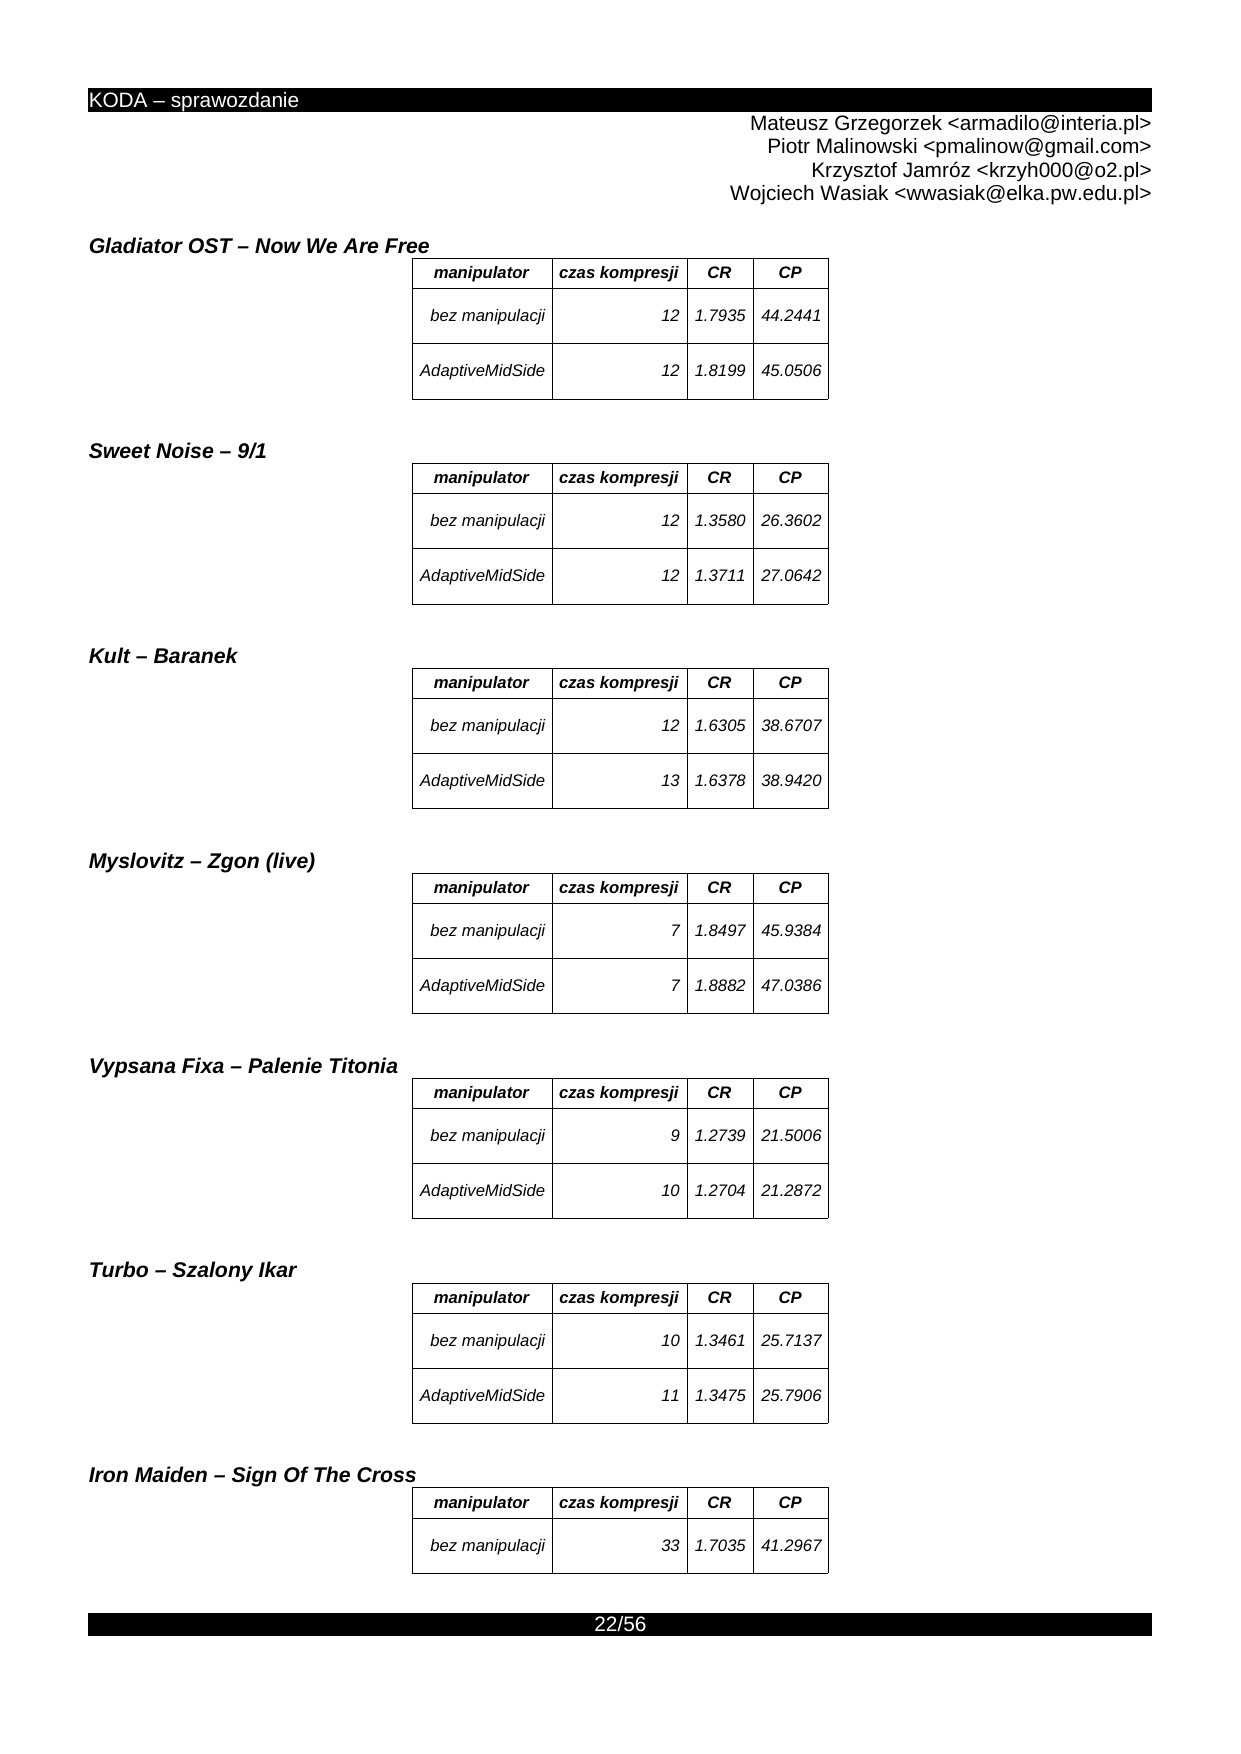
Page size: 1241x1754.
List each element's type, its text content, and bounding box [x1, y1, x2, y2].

table_cell AdaptiveMidSide [413, 959, 552, 1013]
table_cell 27.0642 [754, 549, 828, 603]
table_cell 41.2967 [754, 1519, 828, 1573]
table_cell 1.3711 [688, 549, 753, 603]
subtitle Iron Maiden – Sign Of The Cross [88, 1463, 1152, 1487]
table_header CP [754, 669, 828, 698]
table_header CP [754, 464, 828, 493]
table_cell 1.3461 [688, 1314, 753, 1368]
table_cell 10 [553, 1164, 687, 1218]
table_header CR [688, 1284, 753, 1313]
table_header manipulator [413, 464, 552, 493]
table_cell 44.2441 [754, 289, 828, 343]
table_cell 1.3580 [688, 494, 753, 548]
table_header czas kompresji [553, 1488, 687, 1517]
table_cell bez manipulacji [413, 904, 552, 958]
table_cell 1.6305 [688, 699, 753, 753]
table_cell AdaptiveMidSide [413, 344, 552, 398]
table_header manipulator [413, 1079, 552, 1108]
table_header manipulator [413, 1284, 552, 1313]
table_cell bez manipulacji [413, 699, 552, 753]
table_cell 1.7035 [688, 1519, 753, 1573]
table_header czas kompresji [553, 1284, 687, 1313]
table_cell 33 [553, 1519, 687, 1573]
table_cell 25.7906 [754, 1369, 828, 1423]
table_header czas kompresji [553, 669, 687, 698]
table_header CP [754, 874, 828, 903]
table_header CP [754, 1079, 828, 1108]
table_cell 1.2739 [688, 1109, 753, 1163]
table_cell 45.0506 [754, 344, 828, 398]
table_cell 38.6707 [754, 699, 828, 753]
subtitle Myslovitz – Zgon (live) [88, 849, 1152, 873]
subtitle Sweet Noise – 9/1 [88, 439, 1152, 463]
subtitle Turbo – Szalony Ikar [88, 1259, 1152, 1282]
table_header CP [754, 259, 828, 288]
table_cell 12 [553, 494, 687, 548]
table_cell bez manipulacji [413, 1314, 552, 1368]
table_header CR [688, 1488, 753, 1517]
table_header manipulator [413, 1488, 552, 1517]
table_cell 7 [553, 959, 687, 1013]
table_header czas kompresji [553, 464, 687, 493]
table_cell 38.9420 [754, 754, 828, 808]
table_cell 1.7935 [688, 289, 753, 343]
table_cell bez manipulacji [413, 494, 552, 548]
table_cell 12 [553, 289, 687, 343]
table_cell 1.3475 [688, 1369, 753, 1423]
table_cell AdaptiveMidSide [413, 549, 552, 603]
table_cell 25.7137 [754, 1314, 828, 1368]
table_cell 45.9384 [754, 904, 828, 958]
table_header CR [688, 669, 753, 698]
table_header CR [688, 874, 753, 903]
table_header manipulator [413, 669, 552, 698]
subtitle Vypsana Fixa – Palenie Titonia [88, 1054, 1152, 1077]
table_header czas kompresji [553, 874, 687, 903]
table_cell bez manipulacji [413, 1109, 552, 1163]
table_cell 10 [553, 1314, 687, 1368]
table_cell 12 [553, 549, 687, 603]
table_header czas kompresji [553, 1079, 687, 1108]
table_header CR [688, 259, 753, 288]
table_cell 13 [553, 754, 687, 808]
table_cell AdaptiveMidSide [413, 1164, 552, 1218]
subtitle Kult – Baranek [88, 644, 1152, 668]
table_cell 1.6378 [688, 754, 753, 808]
table_cell 1.8199 [688, 344, 753, 398]
table_cell 1.8882 [688, 959, 753, 1013]
table_header CP [754, 1284, 828, 1313]
table_cell 12 [553, 344, 687, 398]
table_cell bez manipulacji [413, 289, 552, 343]
table_cell AdaptiveMidSide [413, 754, 552, 808]
table_header manipulator [413, 259, 552, 288]
table_header CR [688, 1079, 753, 1108]
table_header CP [754, 1488, 828, 1517]
subtitle Gladiator OST – Now We Are Free [88, 234, 1152, 258]
table_cell 11 [553, 1369, 687, 1423]
table_cell 1.8497 [688, 904, 753, 958]
table_cell 21.5006 [754, 1109, 828, 1163]
table_cell 47.0386 [754, 959, 828, 1013]
table_cell bez manipulacji [413, 1519, 552, 1573]
table_header CR [688, 464, 753, 493]
table_cell 9 [553, 1109, 687, 1163]
table_cell 1.2704 [688, 1164, 753, 1218]
table_cell AdaptiveMidSide [413, 1369, 552, 1423]
table_cell 12 [553, 699, 687, 753]
table_cell 21.2872 [754, 1164, 828, 1218]
table_cell 26.3602 [754, 494, 828, 548]
table_header manipulator [413, 874, 552, 903]
table_cell 7 [553, 904, 687, 958]
table_header czas kompresji [553, 259, 687, 288]
